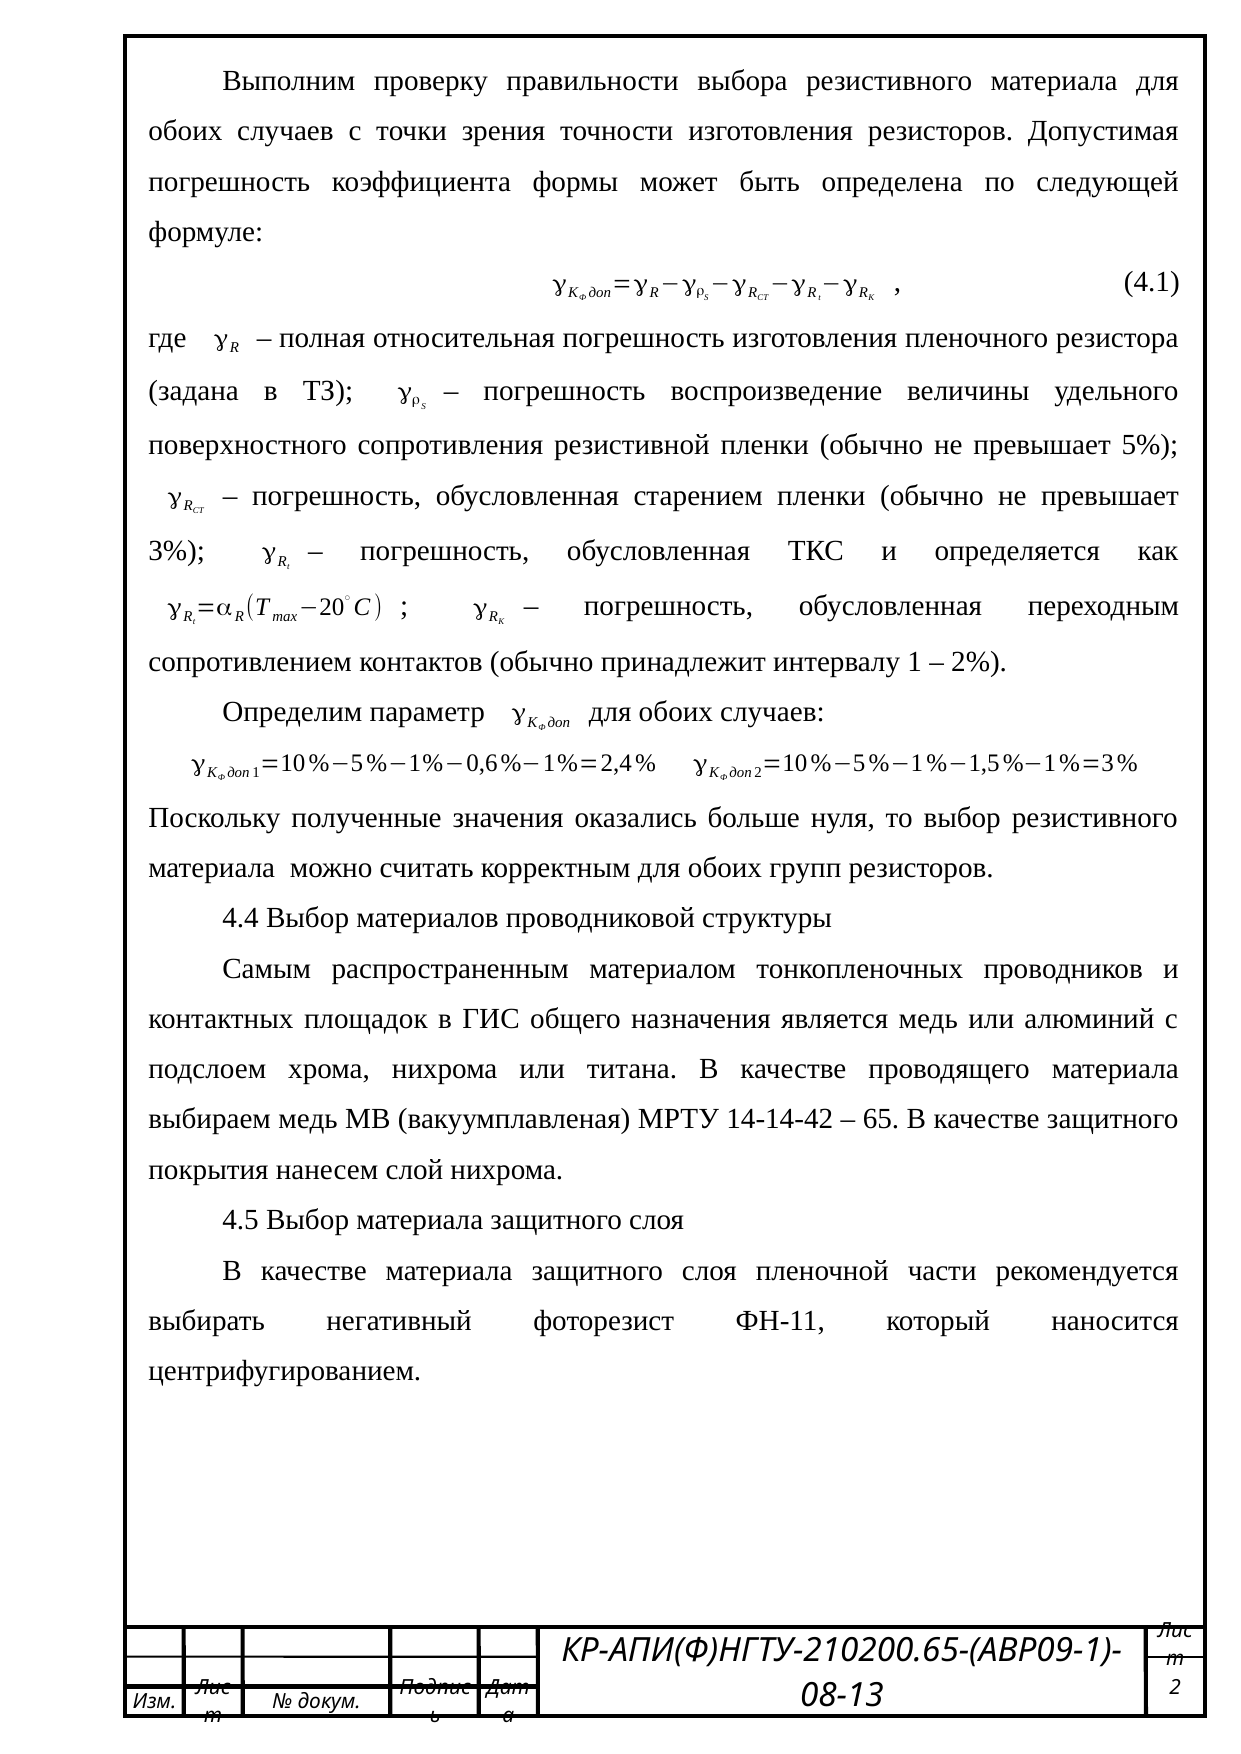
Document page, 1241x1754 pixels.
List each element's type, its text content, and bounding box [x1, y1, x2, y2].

text Определим параметр для обоих случаев: [148, 694, 1179, 733]
text Поскольку полученные значения оказались больше нуля, то выбор резистивного материала можно считать корректным для обоих групп резисторов. [148, 800, 1179, 884]
text 4.4 Выбор материалов проводниковой структуры [148, 900, 1179, 934]
text , (4.1) [148, 264, 1179, 303]
text В качестве материала защитного слоя пленочной части рекомендуется выбирать негативный фоторезист ФН-11, который наносится центрифугированием. [148, 1253, 1179, 1387]
text Самым распространенным материалом тонкопленочных проводников и контактных площадок в ГИС общего назначения является медь или алюминий с подслоем хрома, нихрома или титана. В качестве проводящего материала выбираем медь МВ (вакуумплавленая) МРТУ 14-14-42 – 65. В качестве защитного покрытия нанесем слой нихрома. [148, 951, 1179, 1186]
text Выполним проверку правильности выбора резистивного материала для обоих случаев с точки зрения точности изготовления резисторов. Допустимая погрешность коэффициента формы может быть определена по следующей формуле: [148, 63, 1179, 247]
text 4.5 Выбор материала защитного слоя [148, 1202, 1179, 1236]
text где – полная относительная погрешность изготовления пленочного резистора (задана в ТЗ); – погрешность воспроизведение величины удельного поверхностного сопротивления резистивной пленки (обычно не превышает 5%); – погрешность, обусловленная старением пленки (обычно не превышает 3%); – погрешность, обусловленная ТКС и определяется как ; – погрешность, обусловленная переходным сопротивлением контактов (обычно принадлежит интервалу 1 – 2%). [148, 320, 1179, 677]
